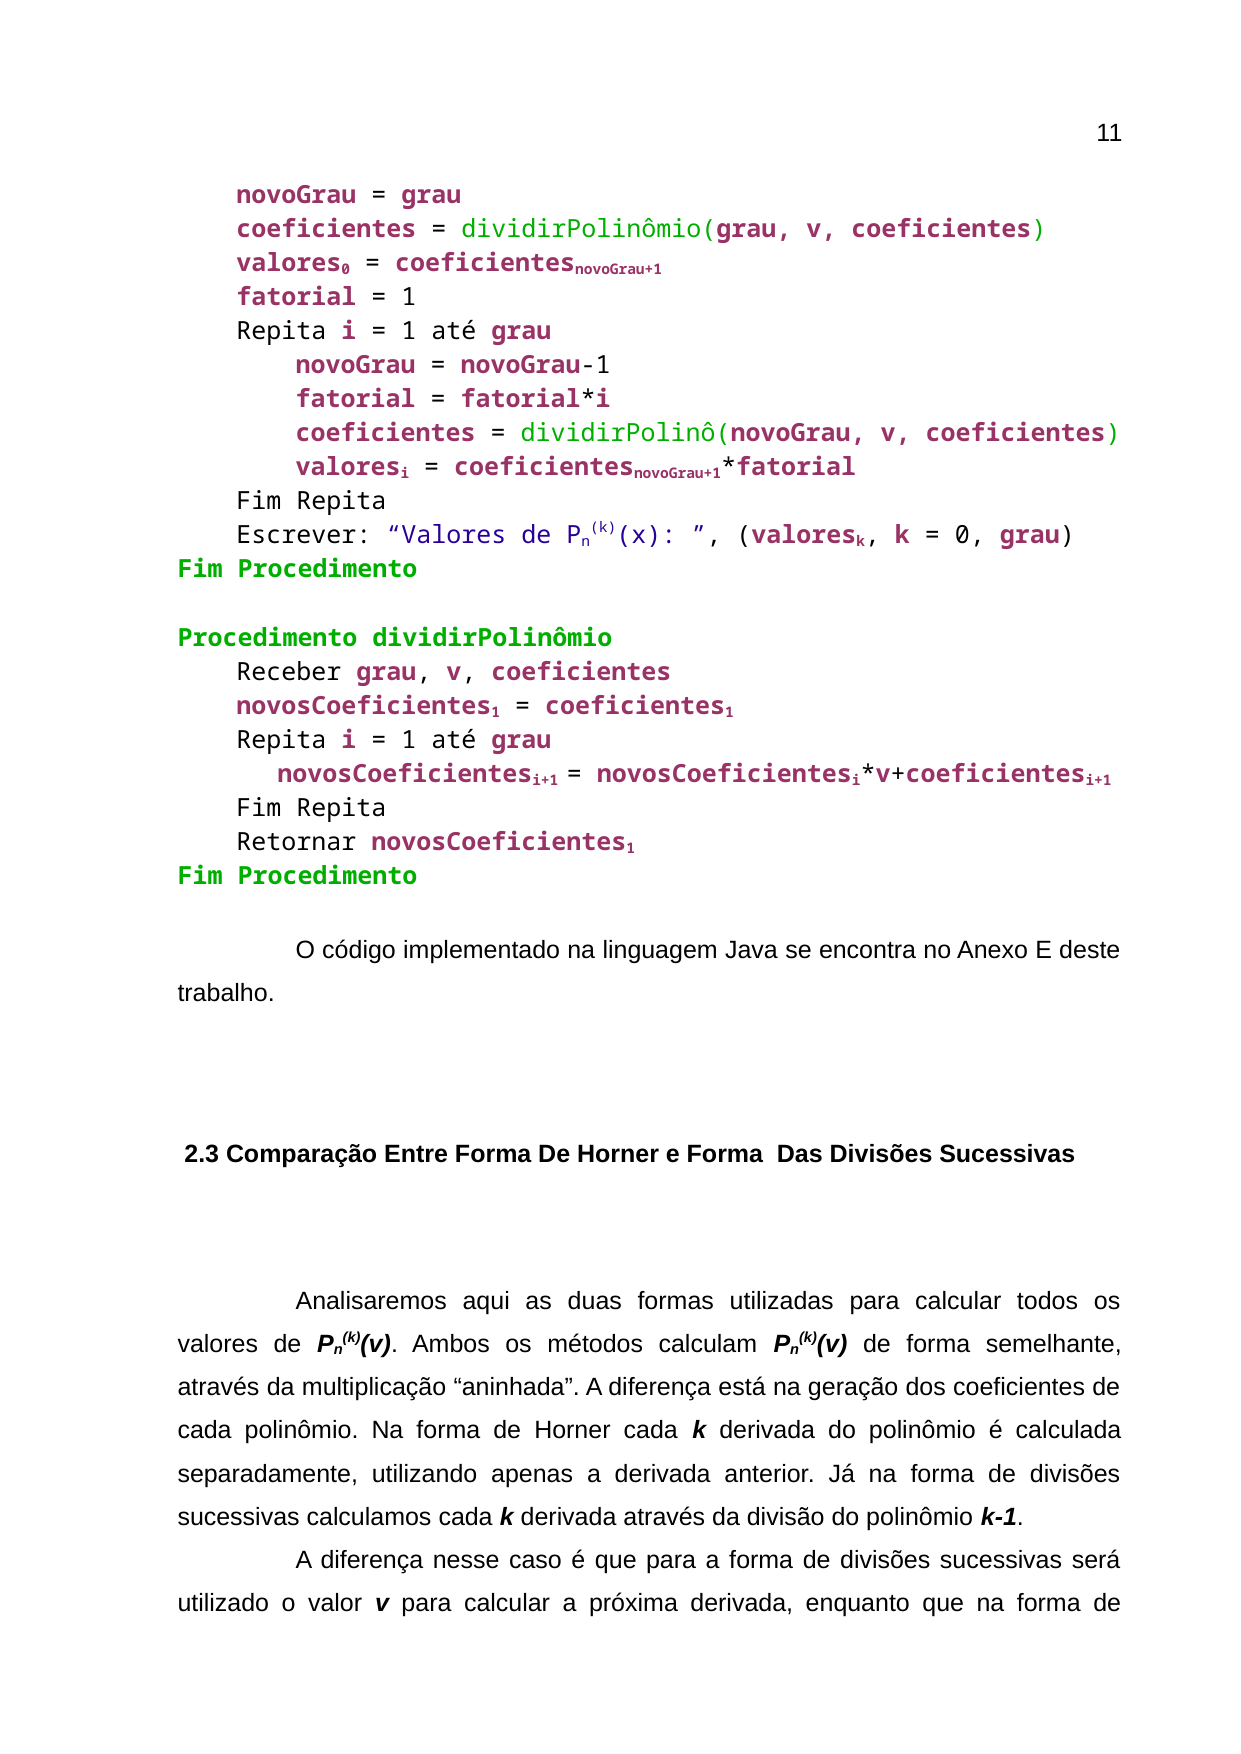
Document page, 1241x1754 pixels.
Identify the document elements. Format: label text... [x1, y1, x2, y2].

list Comparação Entre Forma De Horner e Forma Das Divisões Sucessivas [177, 1139, 1122, 1168]
text Fim Repita [177, 789, 1122, 823]
text Escrever: “Valores de Pn(k)(x): ”, (valoresk, k = 0, grau) [177, 517, 1122, 551]
text novosCoeficientes1 = coeficientes1 [177, 687, 1122, 721]
text novosCoeficientesi+1 = novosCoeficientesi*v+coeficientesi+1 [177, 755, 1122, 789]
text Analisaremos aqui as duas formas utilizadas para calcular todos os valores de Pn(k)(v). Ambos os métodos calculam Pn(k)(v) de forma semelhante, através da multiplicação “aninhada”. A diferença está na geração dos coeficientes de cada polinômio. Na forma de Horner cada k derivada do polinômio é calculada separadamente, utilizando apenas a derivada anterior. Já na forma de divisões sucessivas calculamos cada k derivada através da divisão do polinômio k-1. [177, 1286, 1122, 1530]
text Receber grau, v, coeficientes [177, 653, 1122, 687]
text coeficientes = dividirPolinômio(grau, v, coeficientes) [177, 210, 1122, 244]
text Fim Repita [177, 483, 1122, 517]
text fatorial = fatorial*i [177, 381, 1122, 415]
text novoGrau = grau [177, 176, 1122, 210]
text Retornar novosCoeficientes1 [177, 823, 1122, 858]
text Fim Procedimento [177, 858, 1122, 892]
text fatorial = 1 [177, 278, 1122, 313]
text Procedimento dividirPolinômio [177, 619, 1122, 653]
text valoresi = coeficientesnovoGrau+1*fatorial [177, 449, 1122, 483]
text A diferença nesse caso é que para a forma de divisões sucessivas será utilizado o valor v para calcular a próxima derivada, enquanto que na forma de [177, 1545, 1122, 1617]
text Fim Procedimento [177, 551, 1122, 585]
text novoGrau = novoGrau-1 [177, 347, 1122, 381]
text O código implementado na linguagem Java se encontra no Anexo E deste trabalho. [177, 935, 1122, 1007]
text Repita i = 1 até grau [177, 313, 1122, 347]
text Repita i = 1 até grau [177, 721, 1122, 755]
text coeficientes = dividirPolinô(novoGrau, v, coeficientes) [177, 415, 1122, 449]
text valores0 = coeficientesnovoGrau+1 [177, 244, 1122, 278]
